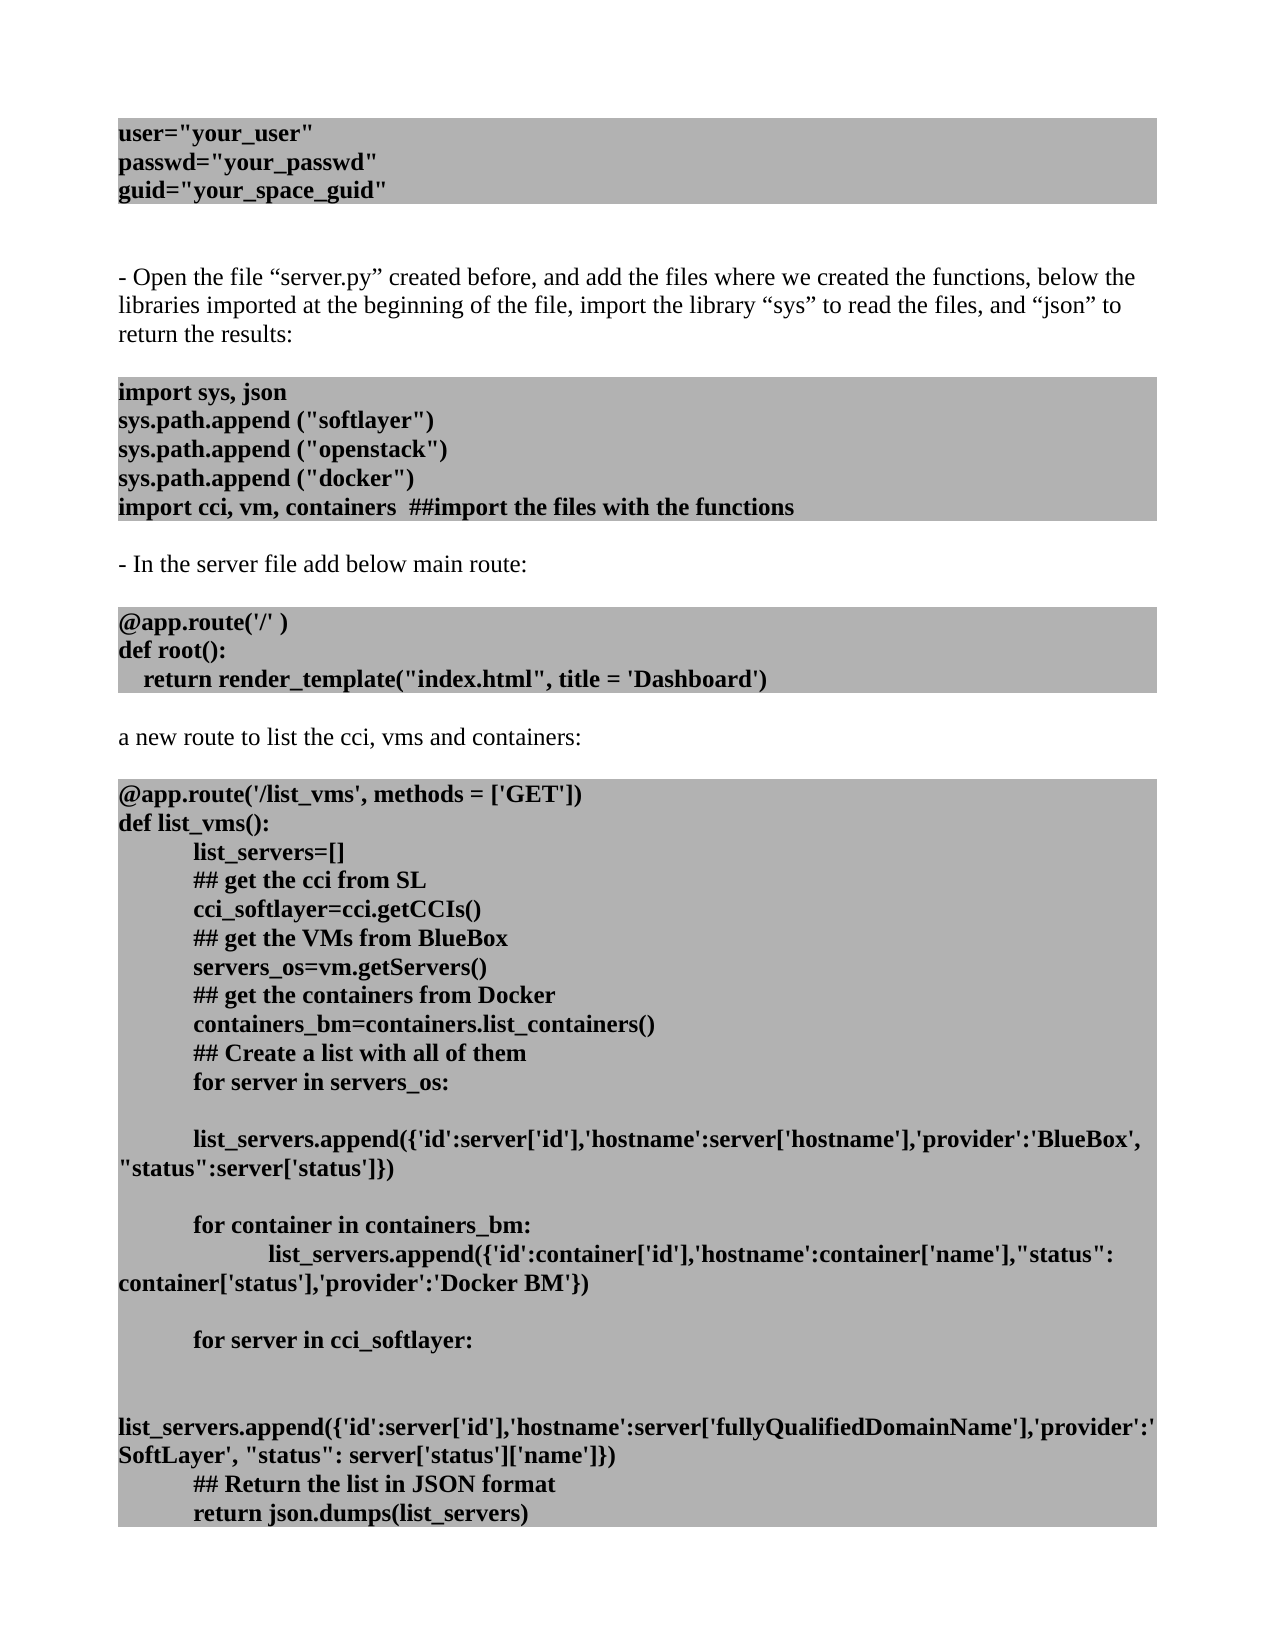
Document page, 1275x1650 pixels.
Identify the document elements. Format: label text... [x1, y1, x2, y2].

text cci_softlayer=cci.getCCIs() [118, 894, 1157, 923]
text sys.path.append ("docker") [118, 463, 1157, 492]
text sys.path.append ("openstack") [118, 434, 1157, 463]
text ## get the cci from SL [118, 866, 1157, 894]
text for container in containers_bm: [118, 1211, 1157, 1239]
text for server in servers_os: [118, 1067, 1157, 1096]
text def list_vms(): [118, 808, 1157, 837]
text import cci, vm, containers ##import the files with the functions [118, 492, 1157, 521]
text servers_os=vm.getServers() [118, 952, 1157, 981]
text ## get the VMs from BlueBox [118, 923, 1157, 952]
text sys.path.append ("softlayer") [118, 406, 1157, 434]
text ## Return the list in JSON format [118, 1469, 1157, 1498]
text passwd="your_passwd" [118, 147, 1157, 176]
text import sys, json [118, 377, 1157, 406]
text user="your_user" [118, 118, 1157, 147]
text - Open the file “server.py” created before, and add the files where we created the functions, below the libraries imported at the beginning of the file, import the library “sys” to read the files, and “json” to return the results: [118, 262, 1157, 348]
text for server in cci_softlayer: [118, 1326, 1157, 1354]
text return json.dumps(list_servers) [118, 1498, 1157, 1527]
text return render_template("index.html", title = 'Dashboard') [118, 664, 1157, 693]
text def root(): [118, 636, 1157, 664]
text list_servers.append({'id':container['id'],'hostname':container['name'],"status": container['status'],'provider':'Docker BM'}) [118, 1239, 1157, 1297]
text @app.route('/list_vms', methods = ['GET']) [118, 779, 1157, 808]
text a new route to list the cci, vms and containers: [118, 722, 1157, 751]
text ## Create a list with all of them [118, 1038, 1157, 1067]
text ## get the containers from Docker [118, 981, 1157, 1009]
text @app.route('/' ) [118, 607, 1157, 636]
text containers_bm=containers.list_containers() [118, 1009, 1157, 1038]
text list_servers.append({'id':server['id'],'hostname':server['fullyQualifiedDomainName'],'provider':'SoftLayer', "status": server['status']['name']}) [118, 1354, 1157, 1469]
text guid="your_space_guid" [118, 176, 1157, 204]
text - In the server file add below main route: [118, 549, 1157, 578]
text list_servers.append({'id':server['id'],'hostname':server['hostname'],'provider':'BlueBox', "status":server['status']}) [118, 1096, 1157, 1182]
text list_servers=[] [118, 837, 1157, 866]
